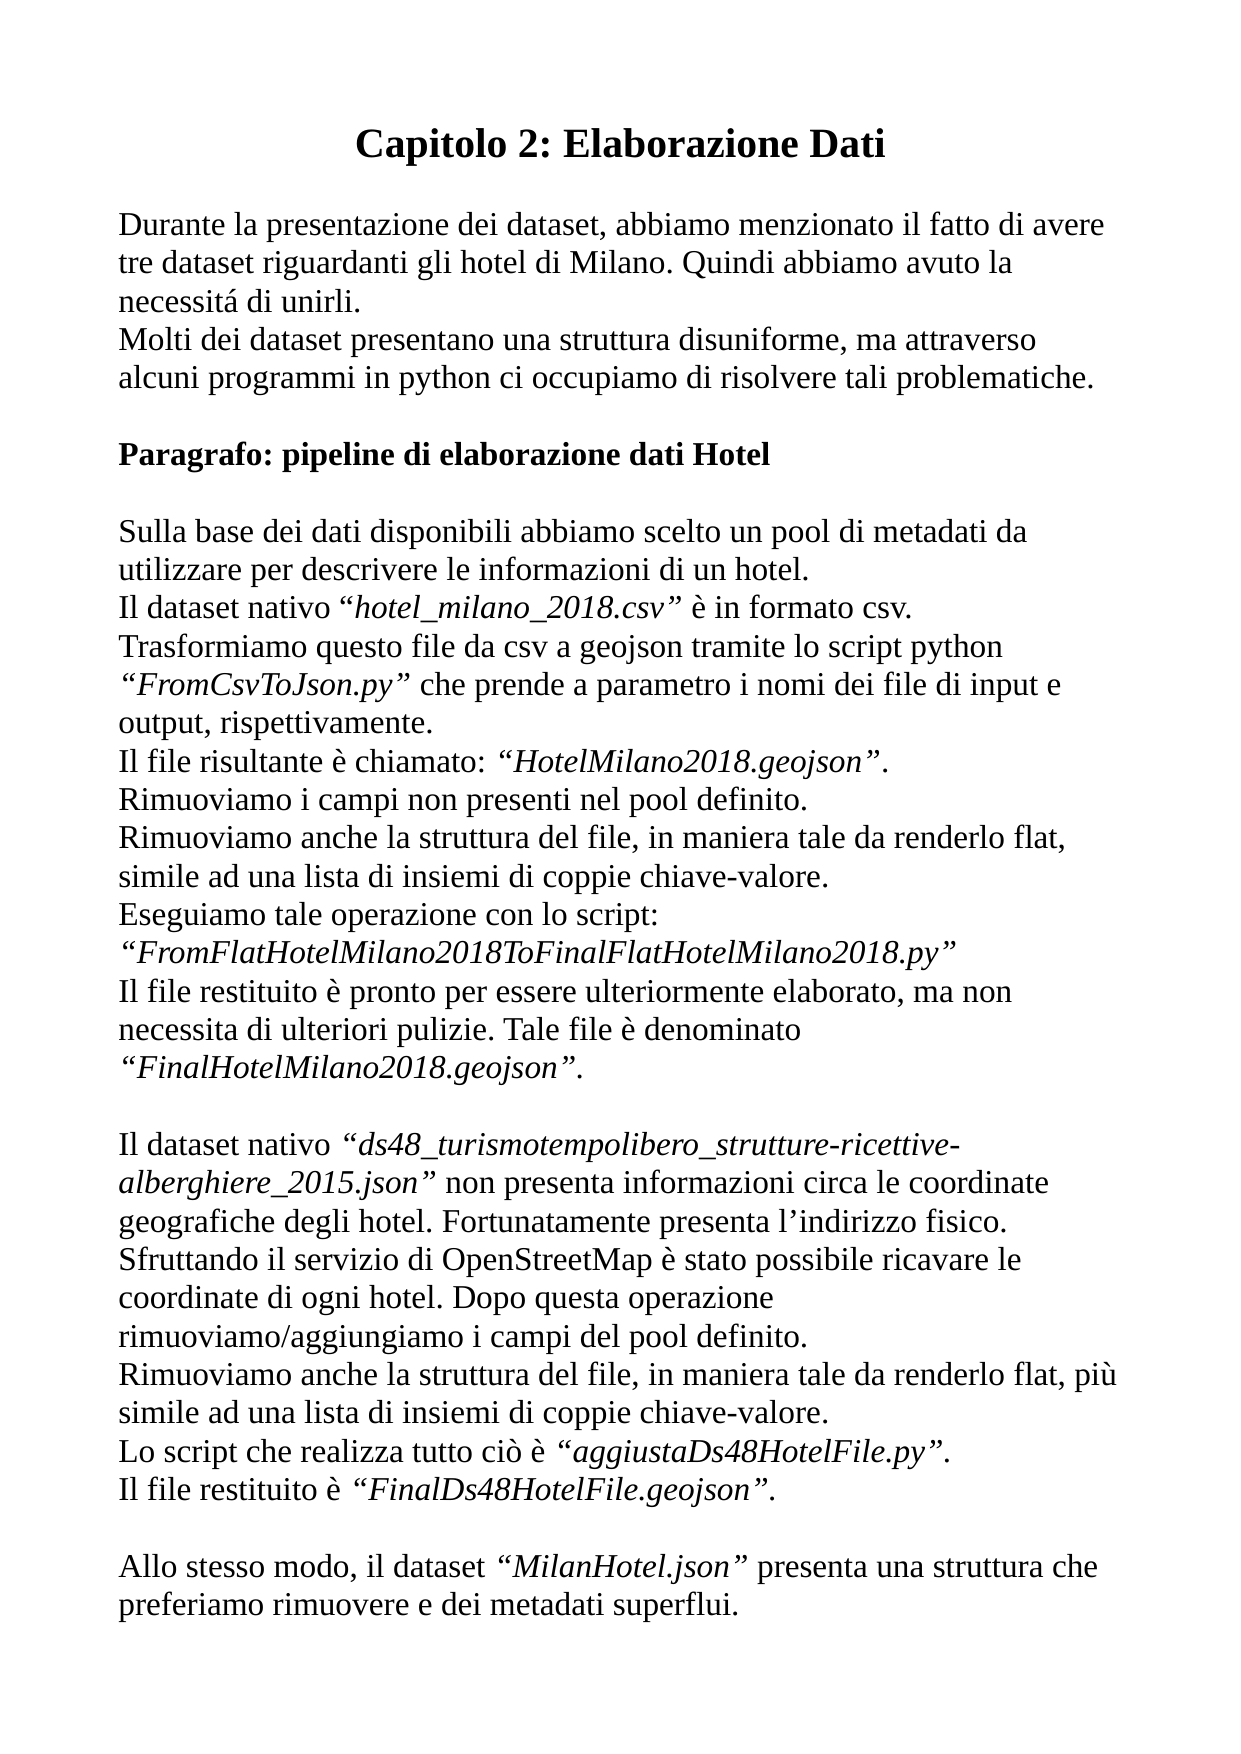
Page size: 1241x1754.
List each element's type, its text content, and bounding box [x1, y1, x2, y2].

text Il dataset nativo “hotel_milano_2018.csv” è in formato csv. [118, 588, 1122, 626]
text Molti dei dataset presentano una struttura disuniforme, ma attraverso alcuni programmi in python ci occupiamo di risolvere tali problematiche. [118, 319, 1122, 396]
text Paragrafo: pipeline di elaborazione dati Hotel [118, 434, 1122, 473]
text Rimuoviamo anche la struttura del file, in maniera tale da renderlo flat, più simile ad una lista di insiemi di coppie chiave-valore. [118, 1354, 1122, 1431]
text Eseguiamo tale operazione con lo script: “FromFlatHotelMilano2018ToFinalFlatHotelMilano2018.py” [118, 894, 1122, 971]
text Il dataset nativo “ds48_turismotempolibero_strutture-ricettive-alberghiere_2015.json” non presenta informazioni circa le coordinate geografiche degli hotel. Fortunatamente presenta l’indirizzo fisico. [118, 1124, 1122, 1239]
text Il file risultante è chiamato: “HotelMilano2018.geojson”. [118, 741, 1122, 779]
text Allo stesso modo, il dataset “MilanHotel.json” presenta una struttura che preferiamo rimuovere e dei metadati superflui. [118, 1546, 1122, 1623]
text simile ad una lista di insiemi di coppie chiave-valore. [118, 856, 1122, 894]
text Rimuoviamo anche la struttura del file, in maniera tale da renderlo flat, [118, 818, 1122, 856]
text Capitolo 2: Elaborazione Dati [118, 118, 1122, 166]
text Trasformiamo questo file da csv a geojson tramite lo script python “FromCsvToJson.py” che prende a parametro i nomi dei file di input e output, rispettivamente. [118, 626, 1122, 741]
text Lo script che realizza tutto ciò è “aggiustaDs48HotelFile.py”. [118, 1431, 1122, 1469]
text Durante la presentazione dei dataset, abbiamo menzionato il fatto di avere tre dataset riguardanti gli hotel di Milano. Quindi abbiamo avuto la necessitá di unirli. [118, 204, 1122, 319]
text Sfruttando il servizio di OpenStreetMap è stato possibile ricavare le coordinate di ogni hotel. Dopo questa operazione rimuoviamo/aggiungiamo i campi del pool definito. [118, 1239, 1122, 1354]
text Il file restituito è “FinalDs48HotelFile.geojson”. [118, 1469, 1122, 1508]
text Il file restituito è pronto per essere ulteriormente elaborato, ma non necessita di ulteriori pulizie. Tale file è denominato “FinalHotelMilano2018.geojson”. [118, 971, 1122, 1086]
text Sulla base dei dati disponibili abbiamo scelto un pool di metadati da utilizzare per descrivere le informazioni di un hotel. [118, 511, 1122, 588]
text Rimuoviamo i campi non presenti nel pool definito. [118, 779, 1122, 818]
